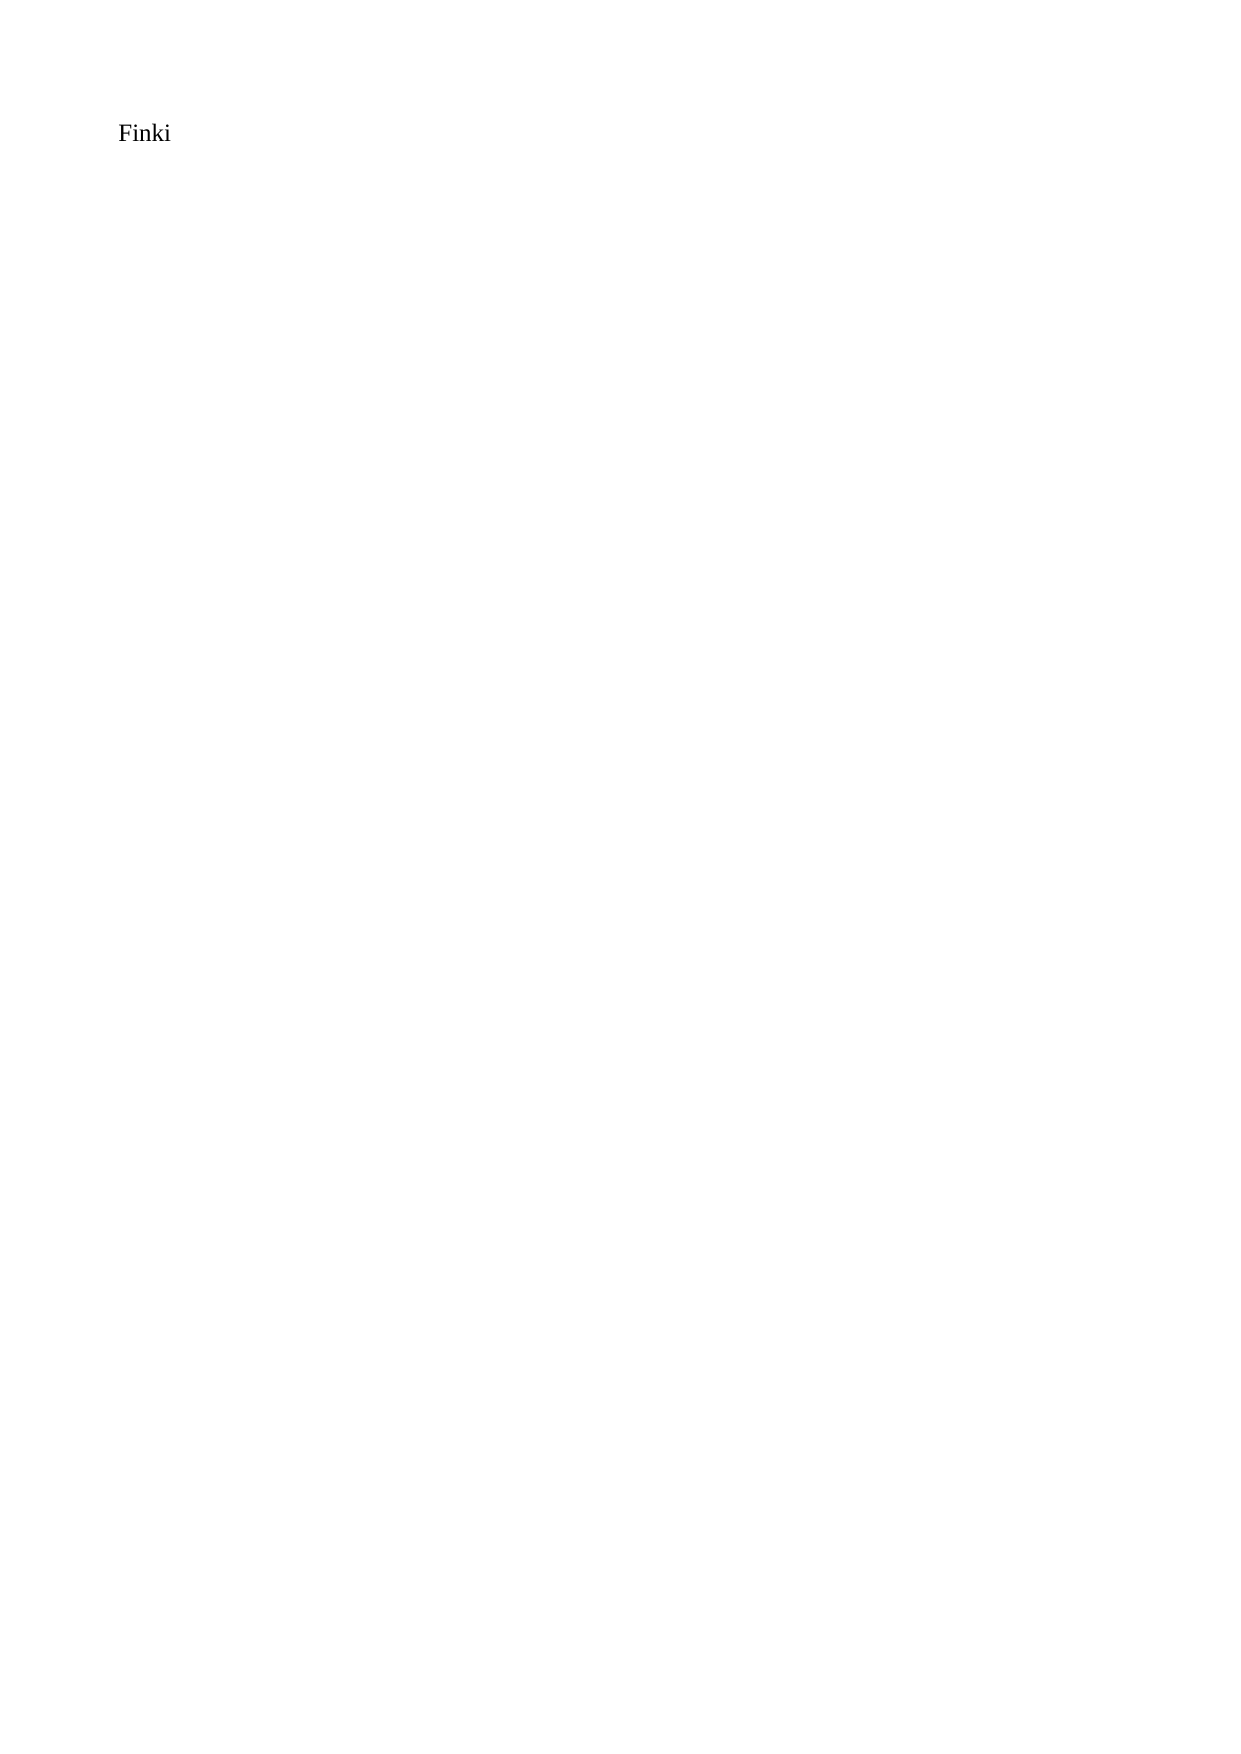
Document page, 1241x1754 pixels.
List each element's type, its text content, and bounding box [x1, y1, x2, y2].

text Finki [118, 118, 1122, 147]
